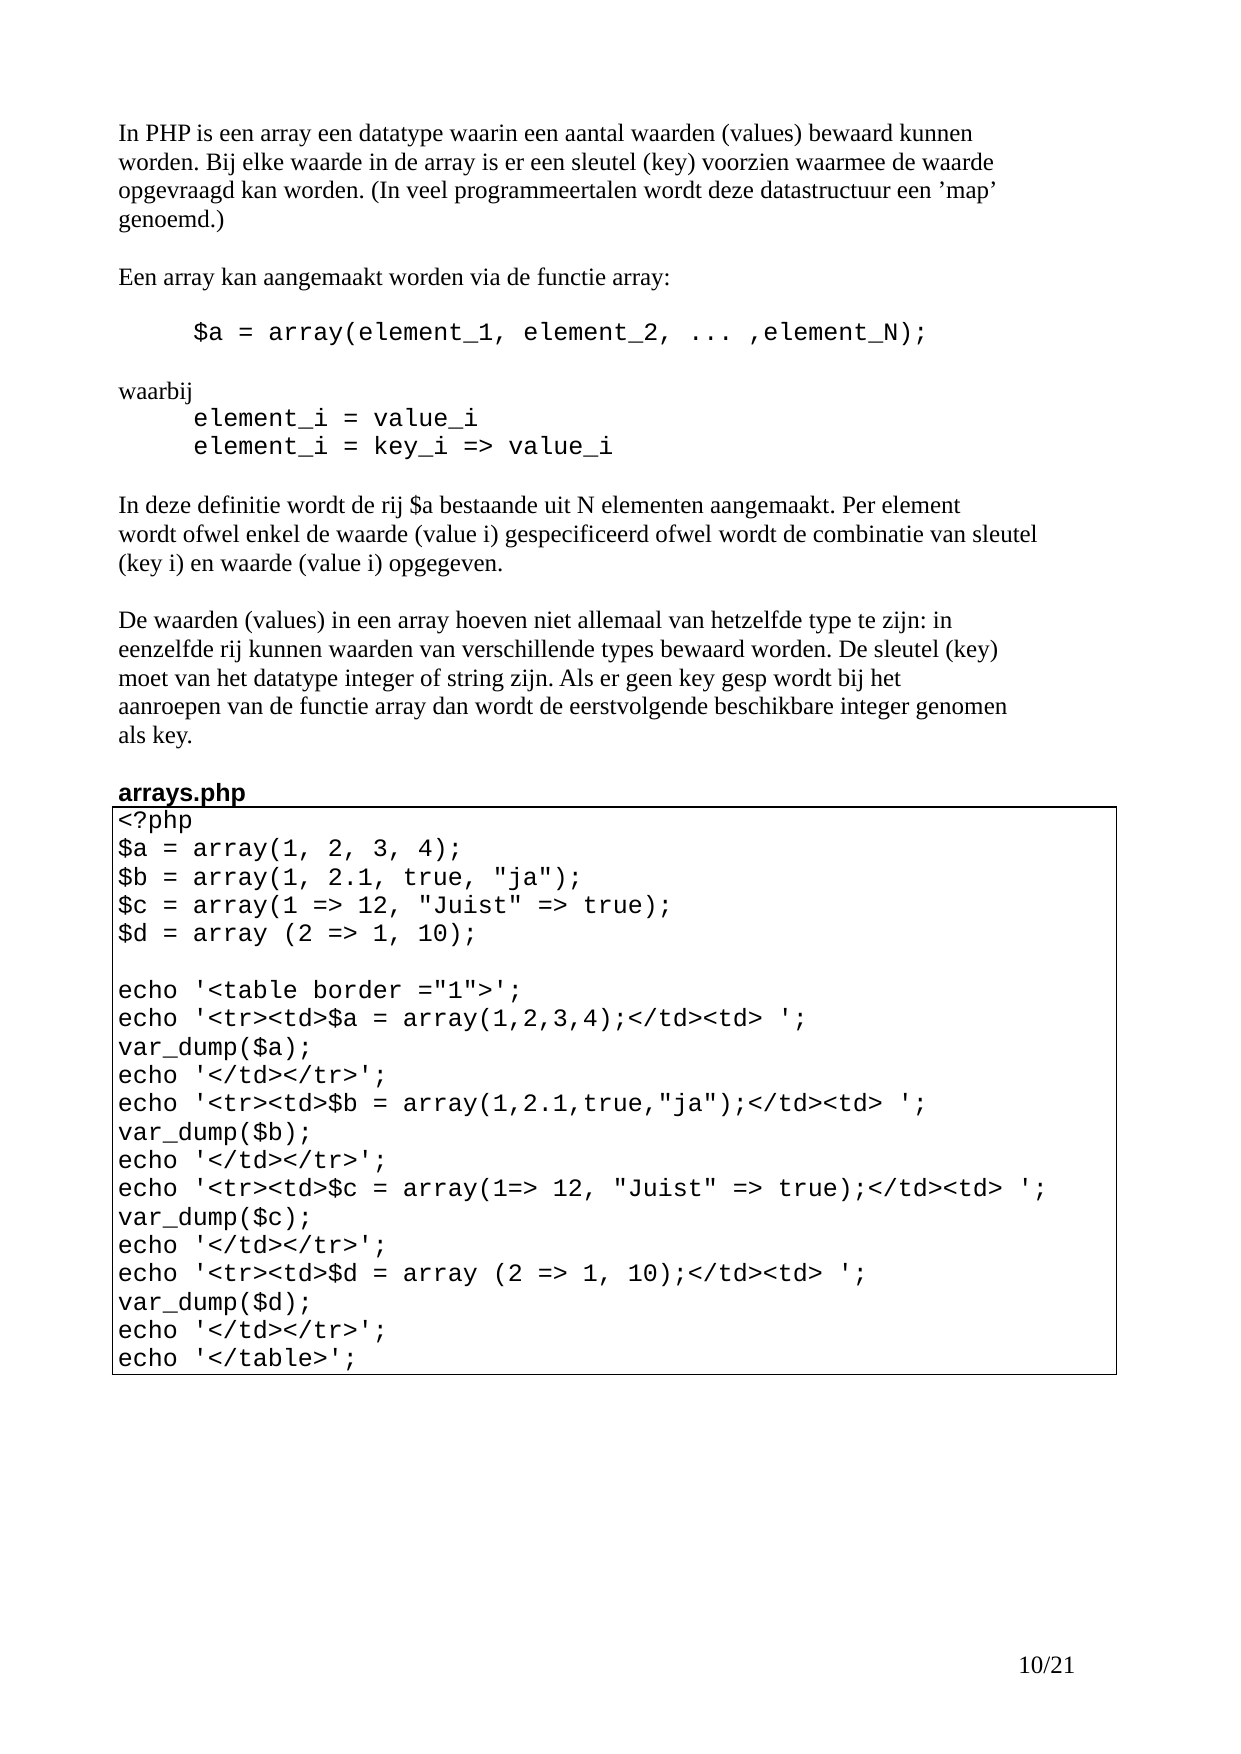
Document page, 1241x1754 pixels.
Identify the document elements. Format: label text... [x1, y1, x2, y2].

text arrays.php [118, 778, 1122, 806]
text Een array kan aangemaakt worden via de functie array: [118, 262, 1122, 291]
text waarbij [118, 348, 1122, 405]
text In PHP is een array een datatype waarin een aantal waarden (values) bewaard kunnen [118, 118, 1122, 147]
text genoemd.) [118, 204, 1122, 233]
text element_i = value_i [118, 405, 1122, 433]
text worden. Bij elke waarde in de array is er een sleutel (key) voorzien waarmee de waarde [118, 147, 1122, 176]
text als key. [118, 720, 1122, 749]
text aanroepen van de functie array dan wordt de eerstvolgende beschikbare integer genomen [118, 691, 1122, 720]
text De waarden (values) in een array hoeven niet allemaal van hetzelfde type te zijn: in [118, 605, 1122, 634]
text In deze definitie wordt de rij $a bestaande uit N elementen aangemaakt. Per element [118, 490, 1122, 519]
text moet van het datatype integer of string zijn. Als er geen key gesp wordt bij het [118, 663, 1122, 691]
text $a = array(element_1, element_2, ... ,element_N); [118, 319, 1122, 348]
table_header <?php $a = array(1, 2, 3, 4); $b = array(1, 2.1, true, "ja"); $c = array(1 => 12, "Juist" => true); $d = array (2 => 1, 10); echo '<table border ="1">'; echo '<tr><td>$a = array(1,2,3,4);</td><td> '; var_dump($a); echo '</td></tr>'; echo '<tr><td>$b = array(1,2.1,true,"ja");</td><td> '; var_dump($b); echo '</td></tr>'; echo '<tr><td>$c = array(1=> 12, "Juist" => true);</td><td> '; var_dump($c); echo '</td></tr>'; echo '<tr><td>$d = array (2 => 1, 10);</td><td> '; var_dump($d); echo '</td></tr>'; echo '</table>'; [113, 808, 1116, 1374]
text wordt ofwel enkel de waarde (value i) gespecificeerd ofwel wordt de combinatie van sleutel [118, 519, 1122, 548]
text element_i = key_i => value_i [118, 433, 1122, 462]
text eenzelfde rij kunnen waarden van verschillende types bewaard worden. De sleutel (key) [118, 634, 1122, 663]
text opgevraagd kan worden. (In veel programmeertalen wordt deze datastructuur een ’map’ [118, 176, 1122, 204]
text (key i) en waarde (value i) opgegeven. [118, 548, 1122, 576]
